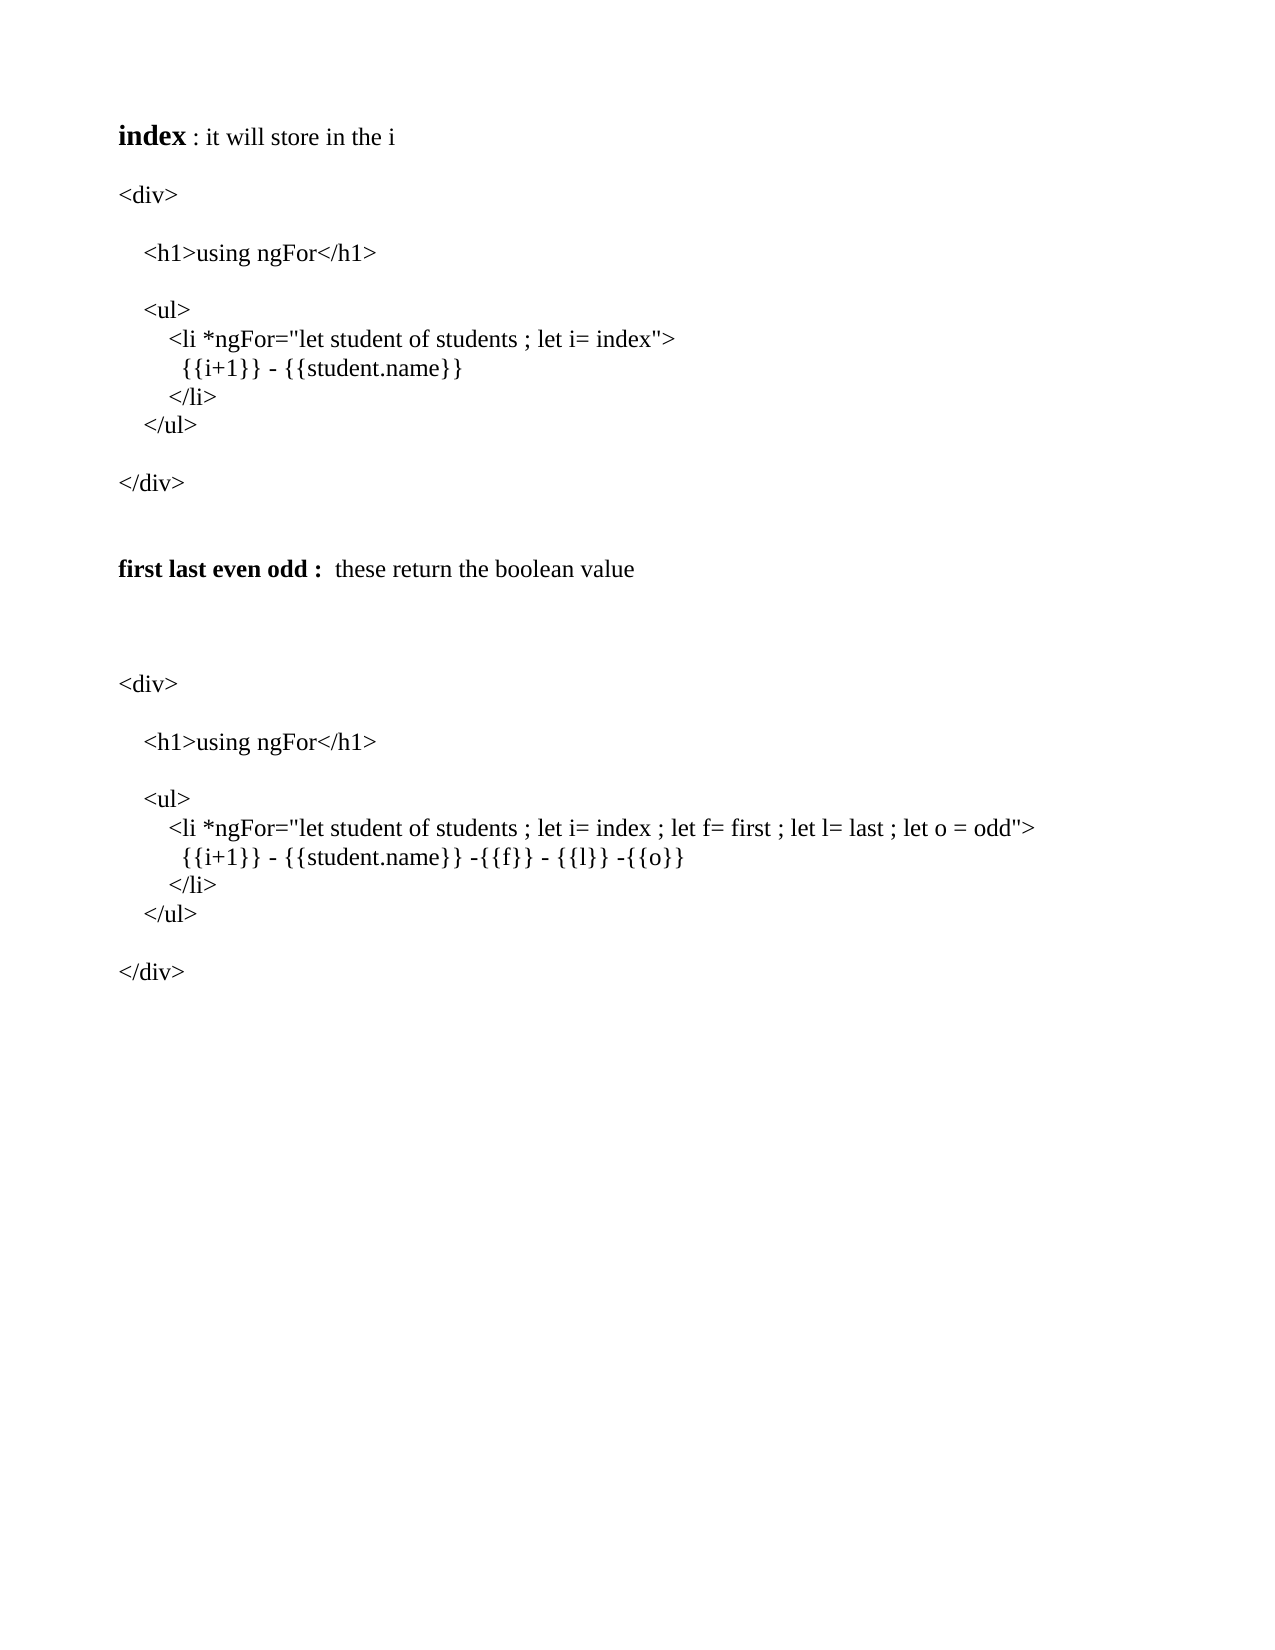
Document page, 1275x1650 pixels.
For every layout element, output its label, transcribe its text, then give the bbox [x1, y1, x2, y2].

text </ul> [118, 410, 1157, 439]
text </div> [118, 957, 1157, 985]
text </ul> [118, 899, 1157, 928]
text </div> [118, 468, 1157, 497]
text </li> [118, 870, 1157, 899]
text <div> [118, 180, 1157, 209]
text {{i+1}} - {{student.name}} [118, 353, 1157, 382]
text <h1>using ngFor</h1> [118, 238, 1157, 267]
text <li *ngFor="let student of students ; let i= index"> [118, 324, 1157, 353]
text <h1>using ngFor</h1> [118, 727, 1157, 755]
text <ul> [118, 295, 1157, 324]
text </li> [118, 382, 1157, 410]
text {{i+1}} - {{student.name}} -{{f}} - {{l}} -{{o}} [118, 842, 1157, 870]
text <li *ngFor="let student of students ; let i= index ; let f= first ; let l= last ; let o = odd"> [118, 813, 1157, 842]
text index : it will store in the i [118, 118, 1157, 152]
text <ul> [118, 784, 1157, 813]
text first last even odd : these return the boolean value [118, 554, 1157, 583]
text <div> [118, 669, 1157, 698]
